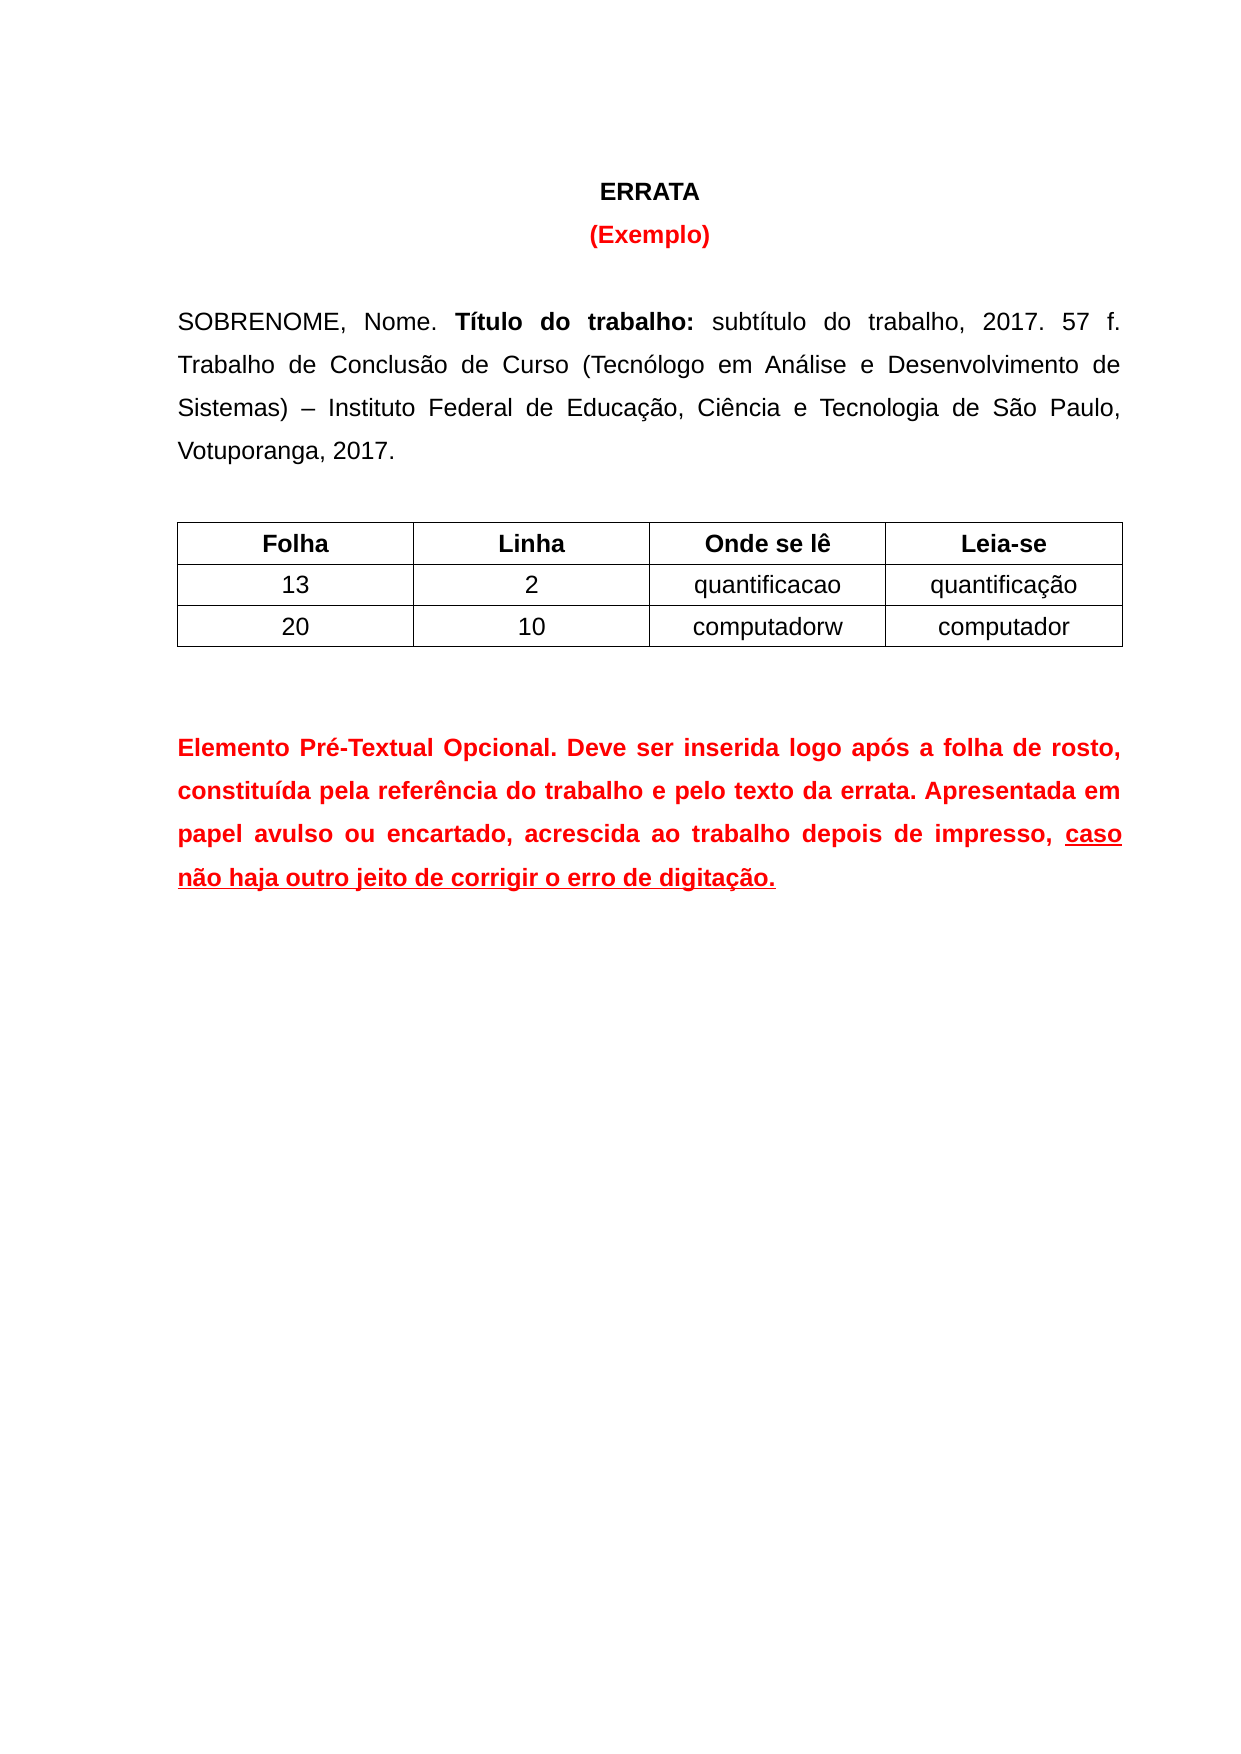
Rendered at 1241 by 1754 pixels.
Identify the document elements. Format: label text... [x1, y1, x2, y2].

table_header Folha [178, 523, 413, 563]
table_header Leia-se [886, 523, 1122, 563]
table_cell quantificacao [650, 565, 885, 605]
table_cell computadorw [650, 606, 885, 646]
text (Exemplo) [177, 220, 1122, 249]
table_cell quantificação [886, 565, 1122, 605]
table_header Linha [414, 523, 649, 563]
table_cell computador [886, 606, 1122, 646]
text SOBRENOME, Nome. Título do trabalho: subtítulo do trabalho, 2017. 57 f. Trabalho de Conclusão de Curso (Tecnólogo em Análise e Desenvolvimento de Sistemas) – Instituto Federal de Educação, Ciência e Tecnologia de São Paulo, Votuporanga, 2017. [177, 307, 1122, 465]
table_cell 10 [414, 606, 649, 646]
table_cell 20 [178, 606, 413, 646]
table_cell 13 [178, 565, 413, 605]
text ERRATA [177, 177, 1122, 206]
text Elemento Pré-Textual Opcional. Deve ser inserida logo após a folha de rosto, constituída pela referência do trabalho e pelo texto da errata. Apresentada em papel avulso ou encartado, acrescida ao trabalho depois de impresso, caso não haja outro jeito de corrigir o erro de digitação. [177, 733, 1122, 891]
table_header Onde se lê [650, 523, 885, 563]
table_cell 2 [414, 565, 649, 605]
